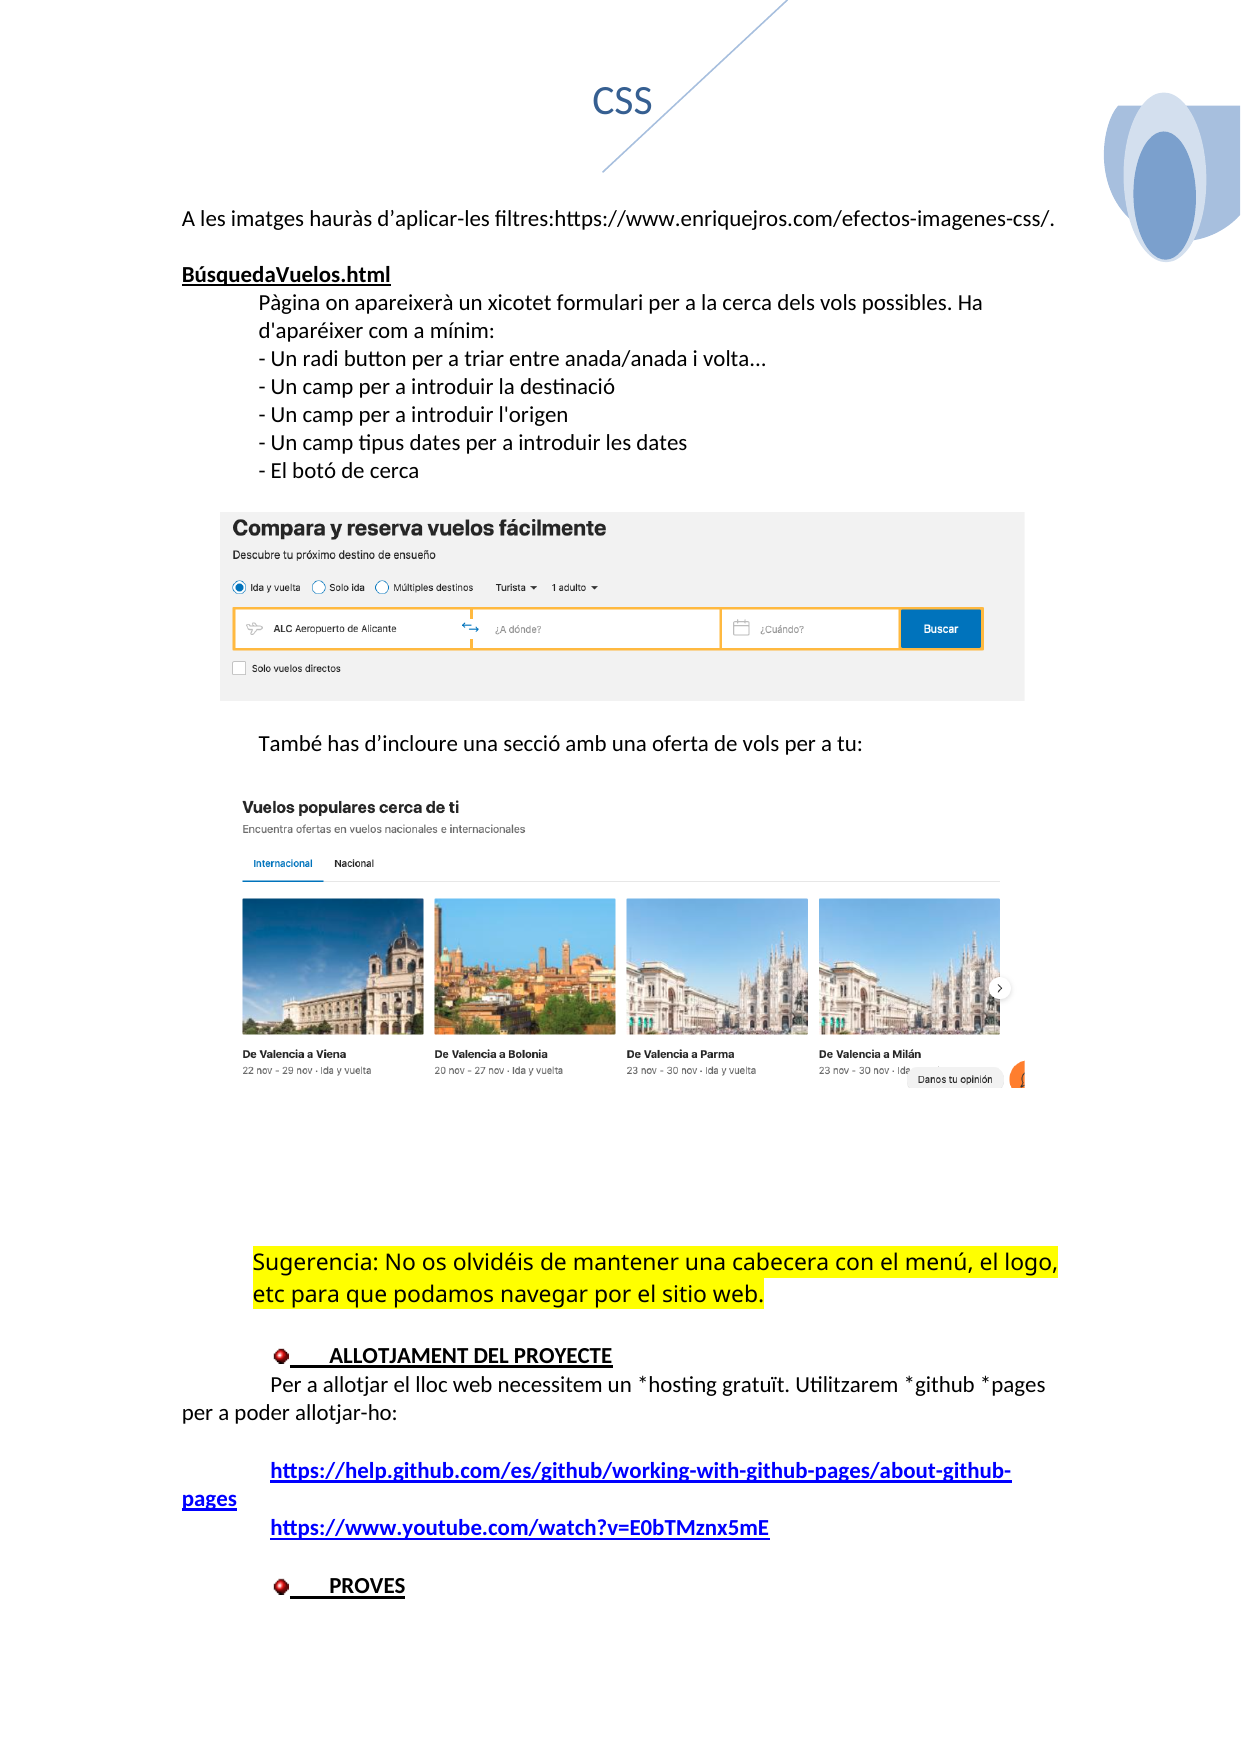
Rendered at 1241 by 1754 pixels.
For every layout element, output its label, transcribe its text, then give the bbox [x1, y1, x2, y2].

text https://www.youtube.com/watch?v=E0bTMznx5mE [182, 1513, 1063, 1541]
picture [271, 1346, 289, 1364]
picture [271, 1576, 289, 1595]
text BúsquedaVuelos.html [182, 260, 1063, 288]
text Pàgina on apareixerà un xicotet formulari per a la cerca dels vols possibles. Ha d'aparéixer com a mínim: [258, 288, 1063, 344]
text - Un camp per a introduir la destinació [258, 372, 1063, 400]
text - Un camp per a introduir l'origen [258, 400, 1063, 428]
subtitle ALLOTJAMENT DEL PROYECTE [182, 1341, 1063, 1369]
text Per a allotjar el lloc web necessitem un *hosting gratuït. Utilitzarem *github *pages per a poder allotjar-ho: [182, 1370, 1063, 1426]
text - Un radi button per a triar entre anada/anada i volta... [258, 344, 1063, 372]
picture [220, 512, 1025, 701]
text https://help.github.com/es/github/working-with-github-pages/about-github-pages [182, 1456, 1063, 1512]
text A les imatges hauràs d’aplicar-les filtres:https://www.enriquejros.com/efectos-imagenes-css/. [182, 204, 1063, 232]
text - El botó de cerca [258, 456, 1063, 484]
picture [220, 785, 1025, 1088]
text - Un camp tipus dates per a introduir les dates [258, 428, 1063, 456]
text Sugerencia: No os olvidéis de mantener una cabecera con el menú, el logo, etc para que podamos navegar por el sitio web. [252, 1246, 1063, 1309]
subtitle PROVES [182, 1572, 1063, 1599]
text També has d’incloure una secció amb una oferta de vols per a tu: [258, 729, 1063, 757]
